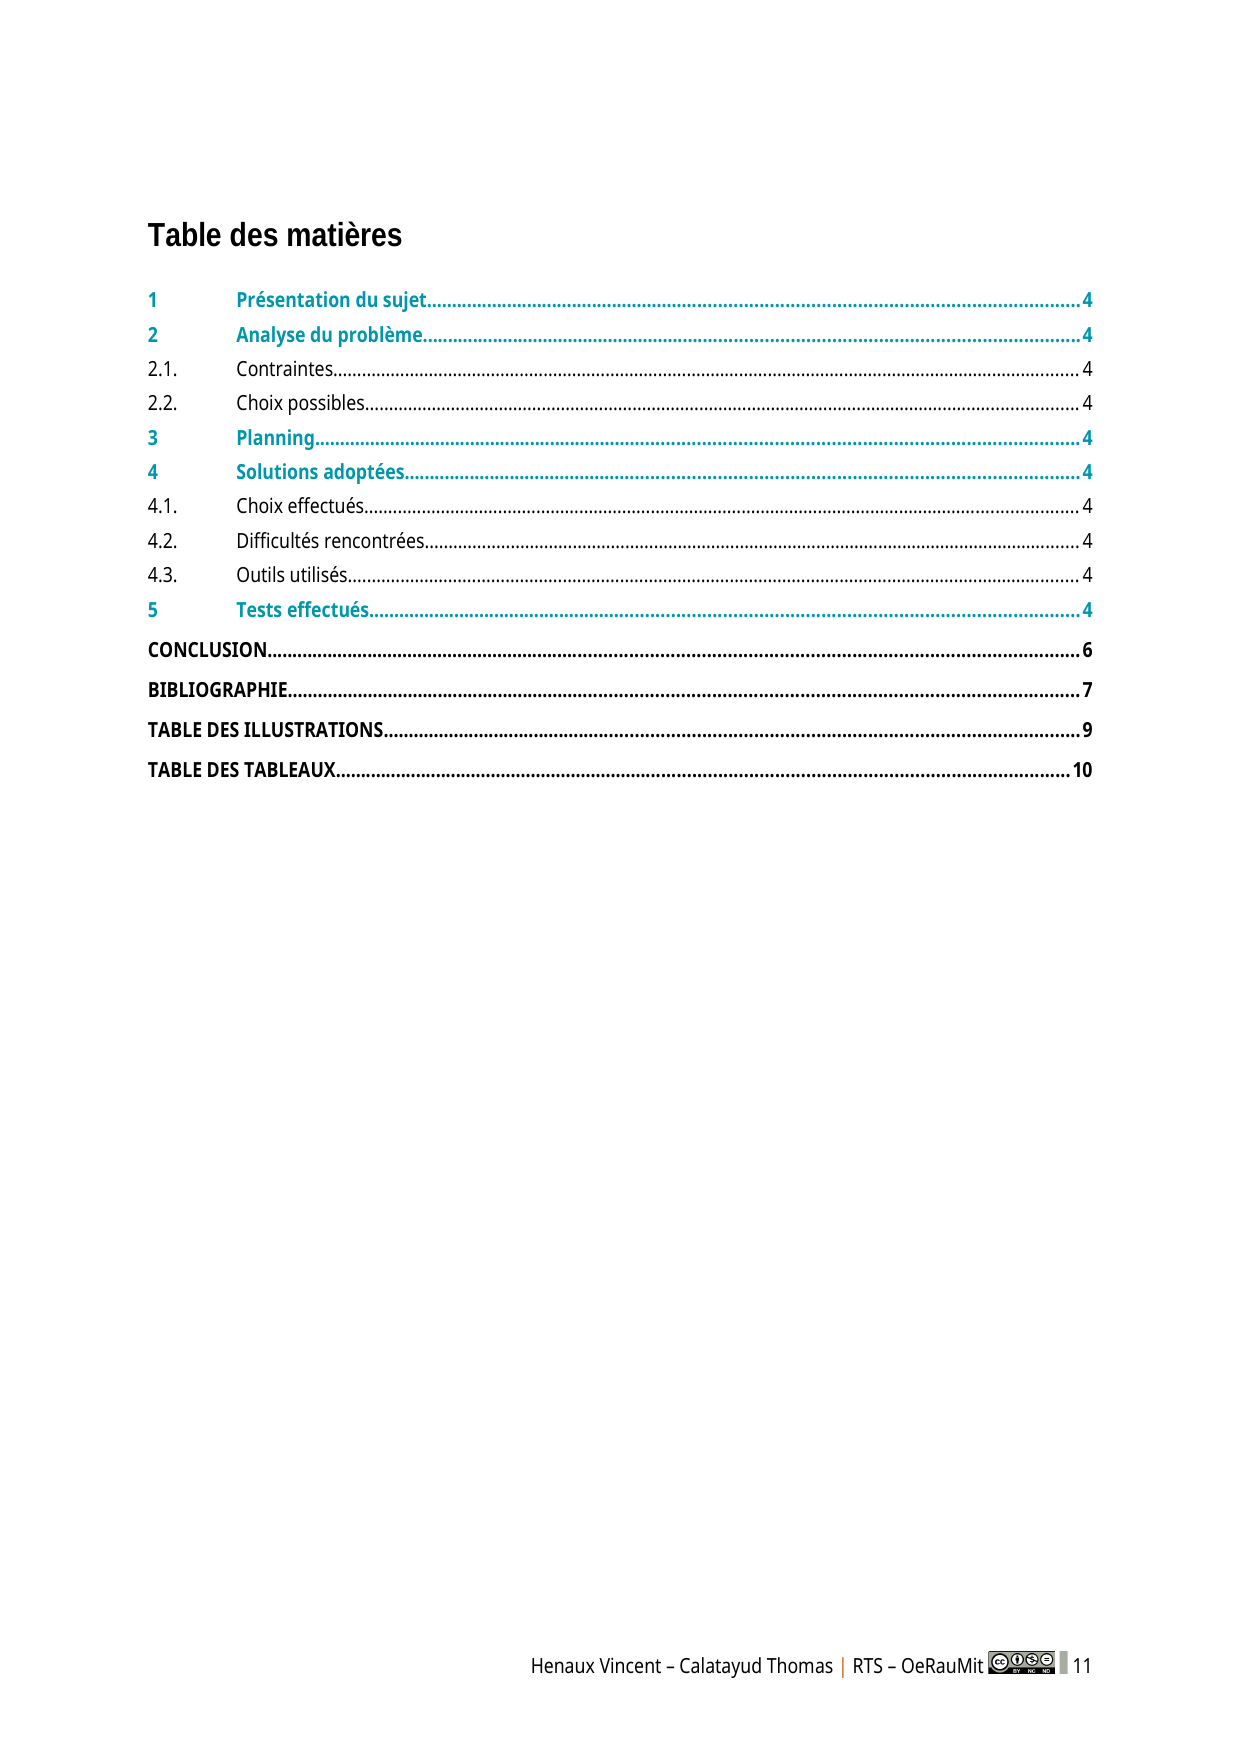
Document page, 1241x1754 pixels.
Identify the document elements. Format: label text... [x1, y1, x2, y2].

text 5 Tests effectués 4 [148, 595, 1092, 623]
text 3 Planning 4 [148, 423, 1092, 451]
text 4 Solutions adoptées 4 [148, 457, 1092, 486]
text 2.1. Contraintes 4 [148, 354, 1092, 383]
picture [1059, 1651, 1068, 1674]
text 1 Présentation du sujet 4 [148, 285, 1092, 314]
text 4.3. Outils utilisés 4 [148, 560, 1092, 589]
text Table des illustrations 9 [148, 715, 1092, 744]
subtitle Table des matières [148, 215, 1092, 254]
picture [988, 1651, 1055, 1674]
text 2.2. Choix possibles 4 [148, 388, 1092, 417]
text Bibliographie 7 [148, 675, 1092, 704]
text 4.1. Choix effectués 4 [148, 492, 1092, 520]
text Table des tableaux 10 [148, 756, 1092, 784]
text 4.2. Difficultés rencontrées 4 [148, 526, 1092, 554]
text Conclusion 6 [148, 635, 1092, 663]
text 2 Analyse du problème 4 [148, 320, 1092, 348]
